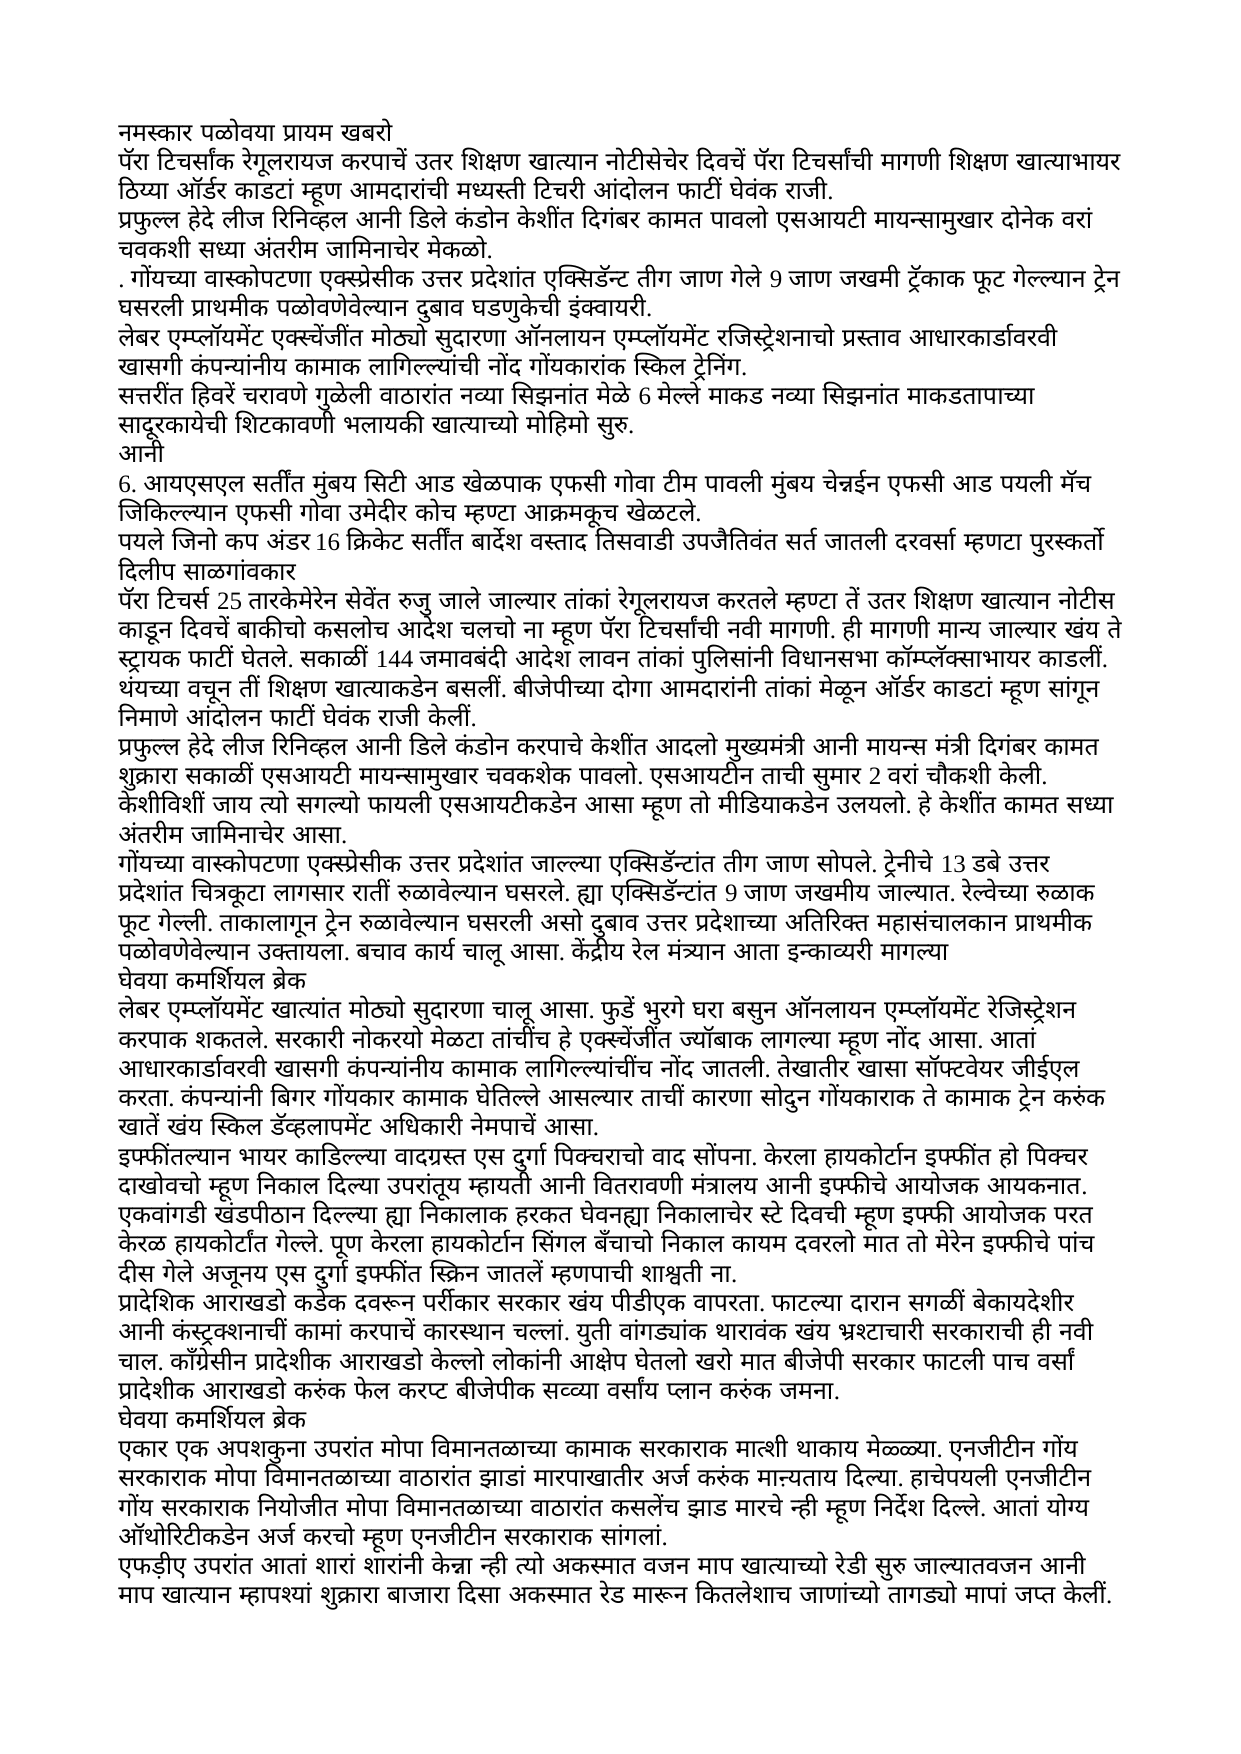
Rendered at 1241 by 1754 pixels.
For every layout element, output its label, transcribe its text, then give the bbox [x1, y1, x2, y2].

text एकार एक अपशकुना उपरांत मोपा विमानतळाच्या कामाक सरकाराक मात्शी थाकाय मेळ्ळ्या. एनजीटीन गोंय सरकाराक मोपा विमानतळाच्या वाठारांत झाडां मारपाखातीर अर्ज करुंक माऩ्यताय दिल्या. हाचेपयली एनजीटीन गोंय सरकाराक नियोजीत मोपा विमानतळाच्या वाठारांत कसलेंच झाड मारचे न्ही म्हूण निर्देश दिल्ले. आतां योग्य ऑथोरिटीकडेन अर्ज करचो म्हूण एनजीटीन सरकाराक सांगलां. [118, 1434, 1122, 1551]
text पयले जिनो कप अंडर16 क्रिकेट सर्तींत बार्देश वस्ताद तिसवाडी उपजैतिवंत सर्त जातली दरवर्सा म्हणटा पुरस्कर्तो दिलीप साळगांवकार [118, 527, 1122, 586]
text पॅरा टिचर्स 25 तारकेमेरेन सेवेंत रुजु जाले जाल्यार तांकां रेगूलरायज करतले म्हण्टा तें उतर शिक्षण खात्यान नोटीस काडून दिवचें बाकीचो कसलोच आदेश चलचो ना म्हूण पॅरा टिचर्सांची नवी मागणी. ही मागणी मान्य जाल्यार खंय ते स्ट्रायक फाटीं घेतले. सकाळीं 144 जमावबंदी आदेश लावन तांकां पुलिसांनी विधानसभा कॉम्प्लॅक्साभायर काडलीं. थंयच्या वचून तीं शिक्षण खात्याकडेन बसलीं. बीजेपीच्या दोगा आमदारांनी तांकां मेळून ऑर्डर काडटां म्हूण सांगून निमाणे आंदोलन फाटीं घेवंक राजी केलीं. [118, 586, 1122, 732]
text सत्तरींत हिवरें चरावणे गुळेली वाठारांत नव्या सिझनांत मेळे 6 मेल्ले माकड नव्या सिझनांत माकडतापाच्या सादूरकायेची शिटकावणी भलायकी खात्याच्यो मोहिमो सुरु. [118, 381, 1122, 440]
text प्रादेशिक आराखडो कडेक दवरून पर्रीकार सरकार खंय पीडीएक वापरता. फाटल्या दारान सगळीं बेकायदेशीर आनी कंस्ट्रक्शनाचीं कामां करपाचें कारस्थान चल्लां. युती वांगड्यांक थारावंक खंय भ्रश्टाचारी सरकाराची ही नवी चाल. काँग्रेसीन प्रादेशीक आराखडो केल्लो लोकांनी आक्षेप घेतलो खरो मात बीजेपी सरकार फाटली पाच वर्सां प्रादेशीक आराखडो करुंक फेल करप्ट बीजेपीक सव्व्या वर्सांय प्लान करुंक जमना. [118, 1288, 1122, 1405]
text इफ्फींतल्यान भायर काडिल्ल्या वादग्रस्त एस दुर्गा पिक्चराचो वाद सोंपना. केरला हायकोर्टान इफ्फींत हो पिक्चर दाखोवचो म्हूण निकाल दिल्या उपरांतूय म्हायती आनी वितरावणी मंत्रालय आनी इफ्फीचे आयोजक आयकनात. एकवांगडी खंडपीठान दिल्ल्या ह्या निकालाक हरकत घेवनह्या निकालाचेर स्टे दिवची म्हूण इफ्फी आयोजक परत केरळ हायकोर्टांत गेल्ले. पूण केरला हायकोर्टान सिंगल बँचाचो निकाल कायम दवरलो मात तो मेरेन इफ्फीचे पांच दीस गेले अजूनय एस दुर्गा इफ्फींत स्क्रिन जातलें म्हणपाची शाश्वती ना. [118, 1142, 1122, 1288]
text पॅरा टिचर्सांक रेगूलरायज करपाचें उतर शिक्षण खात्यान नोटीसेचेर दिवचें पॅरा टिचर्सांची मागणी शिक्षण खात्याभायर ठिय्या ऑर्डर काडटां म्हूण आमदारांची मध्यस्ती टिचरी आंदोलन फाटीं घेवंक राजी. [118, 147, 1122, 206]
text घेवया कमर्शियल ब्रेक [118, 966, 1122, 995]
text प्रफुल्ल हेदे लीज रिनिव्हल आनी डिले कंडोन करपाचे केशींत आदलो मुख्यमंत्री आनी मायन्स मंत्री दिगंबर कामत शुक्रारा सकाळीं एसआयटी मायन्सामुखार चवकशेक पावलो. एसआयटीन ताची सुमार 2 वरां चौकशी केली. केशीविशीं जाय त्यो सगल्यो फायली एसआयटीकडेन आसा म्हूण तो मीडियाकडेन उलयलो. हे केशींत कामत सध्या अंतरीम जामिनाचेर आसा. [118, 732, 1122, 849]
text आनी [118, 440, 1122, 469]
text घेवया कमर्शियल ब्रेक [118, 1405, 1122, 1434]
text प्रफुल्ल हेदे लीज रिनिव्हल आनी डिले कंडोन केशींत दिगंबर कामत पावलो एसआयटी मायन्सामुखार दोनेक वरां चवकशी सध्या अंतरीम जामिनाचेर मेकळो. [118, 206, 1122, 264]
text लेबर एम्प्लॉयमेंट खात्यांत मोठ्यो सुदारणा चालू आसा. फुडें भुरगे घरा बसुन ऑनलायन एम्प्लॉयमेंट रेजिस्ट्रेशन करपाक शकतले. सरकारी नोकरयो मेळटा तांचींच हे एक्स्चेंजींत ज्यॉबाक लागल्या म्हूण नोंद आसा. आतां आधारकार्डावरवी खासगी कंपन्यांनीय कामाक लागिल्ल्यांचींच नोंद जातली. तेखातीर खासा सॉफ्टवेयर जीईएल करता. कंपन्यांनी बिगर गोंयकार कामाक घेतिल्ले आसल्यार ताचीं कारणा सोदुन गोंयकाराक ते कामाक ट्रेन करुंक खातें खंय स्किल डॅव्हलापमेंट अधिकारी नेमपाचें आसा. [118, 995, 1122, 1142]
text . गोंयच्या वास्कोपटणा एक्स्प्रेसीक उत्तर प्रदेशांत एक्सिडॅन्ट तीग जाण गेले 9 जाण जखमी ट्रॅकाक फूट गेल्ल्यान ट्रेन घसरली प्राथमीक पळोवणेवेल्यान दुबाव घडणुकेची इंक्वायरी. [118, 264, 1122, 323]
text 6. आयएसएल सर्तींत मुंबय सिटी आड खेळपाक एफसी गोवा टीम पावली मुंबय चेन्नईन एफसी आड पयली मॅच जिकिल्ल्यान एफसी गोवा उमेदीर कोच म्हण्टा आक्रमकूच खेळटले. [118, 469, 1122, 527]
text एफड़ीए उपरांत आतां शारां शारांनी केन्ना न्ही त्यो अकस्मात वजन माप खात्याच्यो रेडी सुरु जाल्यातवजन आनी माप खात्यान म्हापश्यां शुक्रारा बाजारा दिसा अकस्मात रेड मारून कितलेशाच जाणांच्यो तागड्यो मापां जप्त केलीं. [118, 1551, 1122, 1610]
text लेबर एम्प्लॉयमेंट एक्स्चेंजींत मोठ्यो सुदारणा ऑनलायन एम्प्लॉयमेंट रजिस्ट्रेशनाचो प्रस्ताव आधारकार्डावरवी खासगी कंपन्यांनीय कामाक लागिल्ल्यांची नोंद गोंयकारांक स्किल ट्रेनिंग. [118, 323, 1122, 381]
text नमस्कार पळोवया प्रायम खबरो [118, 118, 1122, 147]
text गोंयच्या वास्कोपटणा एक्स्प्रेसीक उत्तर प्रदेशांत जाल्ल्या एक्सिडॅन्टांत तीग जाण सोपले. ट्रेनीचे 13 डबे उत्तर प्रदेशांत चित्रकूटा लागसार रातीं रुळावेल्यान घसरले. ह्या एक्सिडॅन्टांत 9 जाण जखमीय जाल्यात. रेल्वेच्या रुळाक फूट गेल्ली. ताकालागून ट्रेन रुळावेल्यान घसरली असो दुबाव उत्तर प्रदेशाच्या अतिरिक्त महासंचालकान प्राथमीक पळोवणेवेल्यान उक्तायला. बचाव कार्य चालू आसा. केंद्रीय रेल मंत्र्यान आता इन्काव्यरी मागल्या [118, 849, 1122, 966]
